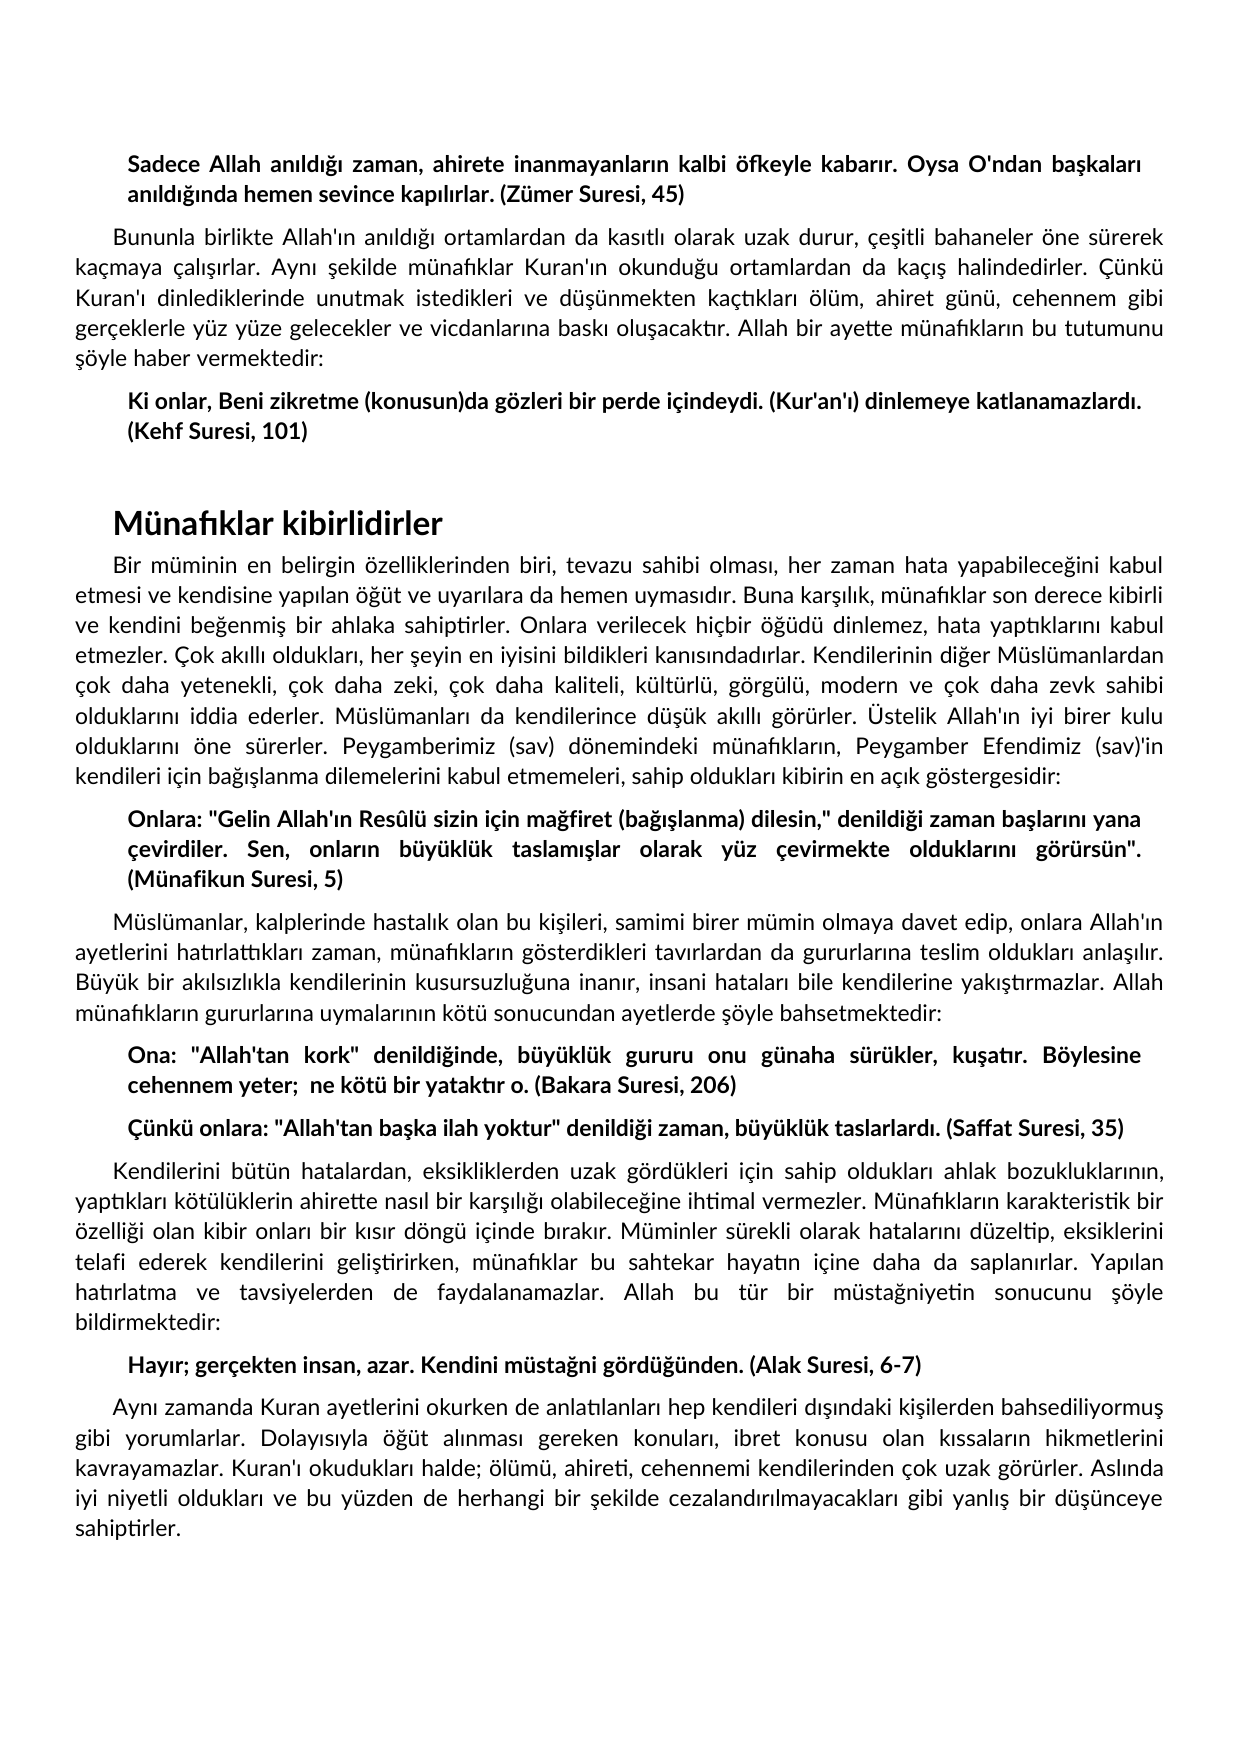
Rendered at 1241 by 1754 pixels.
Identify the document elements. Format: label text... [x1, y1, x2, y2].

text Hayır; gerçekten insan, azar. Kendini müstağni gördüğünden. (Alak Suresi, 6-7) [127, 1350, 1143, 1378]
subtitle Münafıklar kibirlidirler [112, 502, 1165, 542]
text Onlara: "Gelin Allah'ın Resûlü sizin için mağfiret (bağışlanma) dilesin," denildiği zaman başlarını yana çevirdiler. Sen, onların büyüklük taslamışlar olarak yüz çevirmekte olduklarını görürsün". (Münafikun Suresi, 5) [127, 804, 1143, 892]
text Aynı zamanda Kuran ayetlerini okurken de anlatılanları hep kendileri dışındaki kişilerden bahsediliyormuş gibi yorumlarlar. Dolayısıyla öğüt alınması gereken konuları, ibret konusu olan kıssaların hikmetlerini kavrayamazlar. Kuran'ı okudukları halde; ölümü, ahireti, cehennemi kendilerinden çok uzak görürler. Aslında iyi niyetli oldukları ve bu yüzden de herhangi bir şekilde cezalandırılmayacakları gibi yanlış bir düşünceye sahiptirler. [75, 1393, 1165, 1541]
text Müslümanlar, kalplerinde hastalık olan bu kişileri, samimi birer mümin olmaya davet edip, onlara Allah'ın ayetlerini hatırlattıkları zaman, münafıkların gösterdikleri tavırlardan da gururlarına teslim oldukları anlaşılır. Büyük bir akılsızlıkla kendilerinin kusursuzluğuna inanır, insani hataları bile kendilerine yakıştırmazlar. Allah münafıkların gururlarına uymalarının kötü sonucundan ayetlerde şöyle bahsetmektedir: [75, 908, 1165, 1026]
text Çünkü onlara: "Allah'tan başka ilah yoktur" denildiği zaman, büyüklük taslarlardı. (Saffat Suresi, 35) [127, 1114, 1143, 1141]
text Bununla birlikte Allah'ın anıldığı ortamlardan da kasıtlı olarak uzak durur, çeşitli bahaneler öne sürerek kaçmaya çalışırlar. Aynı şekilde münafıklar Kuran'ın okunduğu ortamlardan da kaçış halindedirler. Çünkü Kuran'ı dinlediklerinde unutmak istedikleri ve düşünmekten kaçtıkları ölüm, ahiret günü, cehennem gibi gerçeklerle yüz yüze gelecekler ve vicdanlarına baskı oluşacaktır. Allah bir ayette münafıkların bu tutumunu şöyle haber vermektedir: [75, 223, 1165, 371]
text Kendilerini bütün hatalardan, eksikliklerden uzak gördükleri için sahip oldukları ahlak bozukluklarının, yaptıkları kötülüklerin ahirette nasıl bir karşılığı olabileceğine ihtimal vermezler. Münafıkların karakteristik bir özelliği olan kibir onları bir kısır döngü içinde bırakır. Müminler sürekli olarak hatalarını düzeltip, eksiklerini telafi ederek kendilerini geliştirirken, münafıklar bu sahtekar hayatın içine daha da saplanırlar. Yapılan hatırlatma ve tavsiyelerden de faydalanamazlar. Allah bu tür bir müstağniyetin sonucunu şöyle bildirmektedir: [75, 1157, 1165, 1335]
text Ona: "Allah'tan kork" denildiğinde, büyüklük gururu onu günaha sürükler, kuşatır. Böylesine cehennem yeter; ne kötü bir yataktır o. (Bakara Suresi, 206) [127, 1041, 1143, 1099]
text Ki onlar, Beni zikretme (konusun)da gözleri bir perde içindeydi. (Kur'an'ı) dinlemeye katlanamazlardı. (Kehf Suresi, 101) [127, 386, 1143, 444]
text Bir müminin en belirgin özelliklerinden biri, tevazu sahibi olması, her zaman hata yapabileceğini kabul etmesi ve kendisine yapılan öğüt ve uyarılara da hemen uymasıdır. Buna karşılık, münafıklar son derece kibirli ve kendini beğenmiş bir ahlaka sahiptirler. Onlara verilecek hiçbir öğüdü dinlemez, hata yaptıklarını kabul etmezler. Çok akıllı oldukları, her şeyin en iyisini bildikleri kanısındadırlar. Kendilerinin diğer Müslümanlardan çok daha yetenekli, çok daha zeki, çok daha kaliteli, kültürlü, görgülü, modern ve çok daha zevk sahibi olduklarını iddia ederler. Müslümanları da kendilerince düşük akıllı görürler. Üstelik Allah'ın iyi birer kulu olduklarını öne sürerler. Peygamberimiz (sav) dönemindeki münafıkların, Peygamber Efendimiz (sav)'in kendileri için bağışlanma dilemelerini kabul etmemeleri, sahip oldukları kibirin en açık göstergesidir: [75, 550, 1165, 789]
text Sadece Allah anıldığı zaman, ahirete inanmayanların kalbi öfkeyle kabarır. Oysa O'ndan başkaları anıldığında hemen sevince kapılırlar. (Zümer Suresi, 45) [127, 150, 1143, 208]
